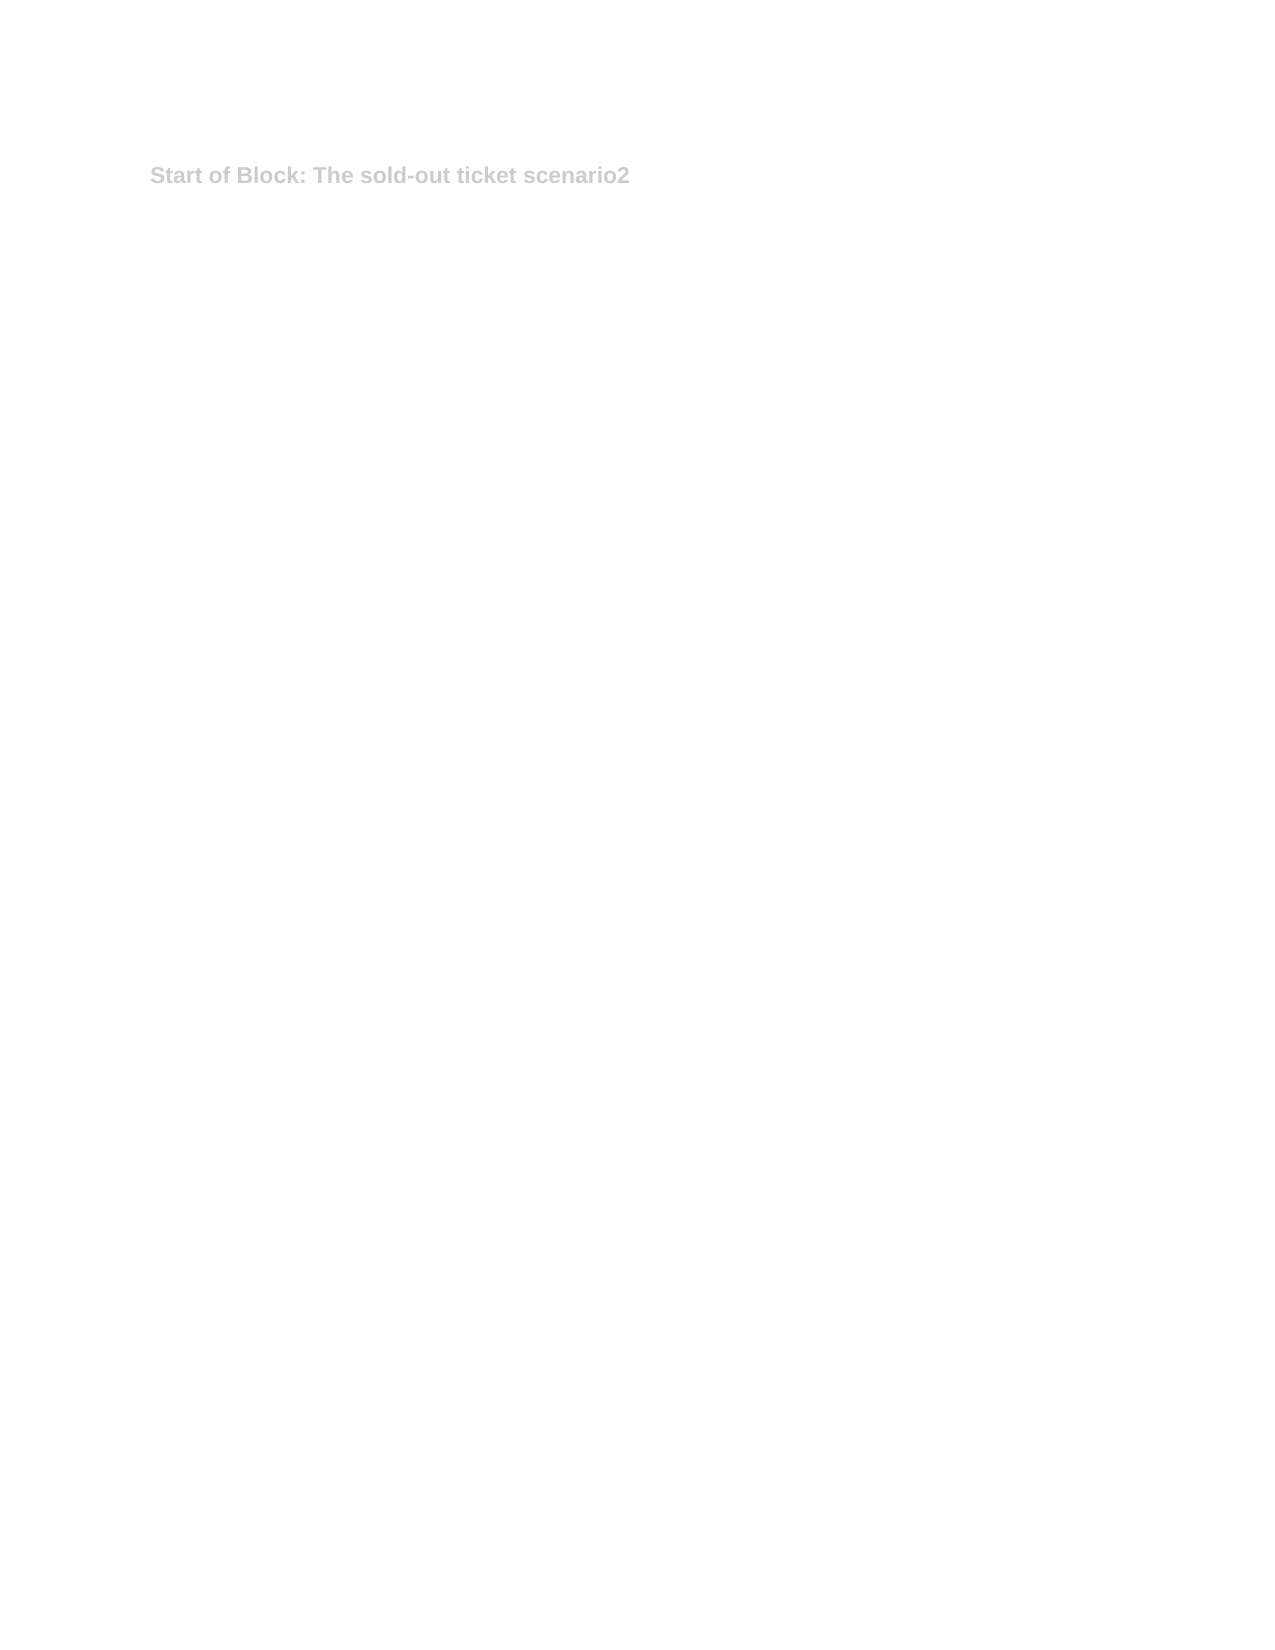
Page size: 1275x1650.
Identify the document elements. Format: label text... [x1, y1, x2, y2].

text Start of Block: The sold-out ticket scenario2 [150, 162, 1125, 189]
